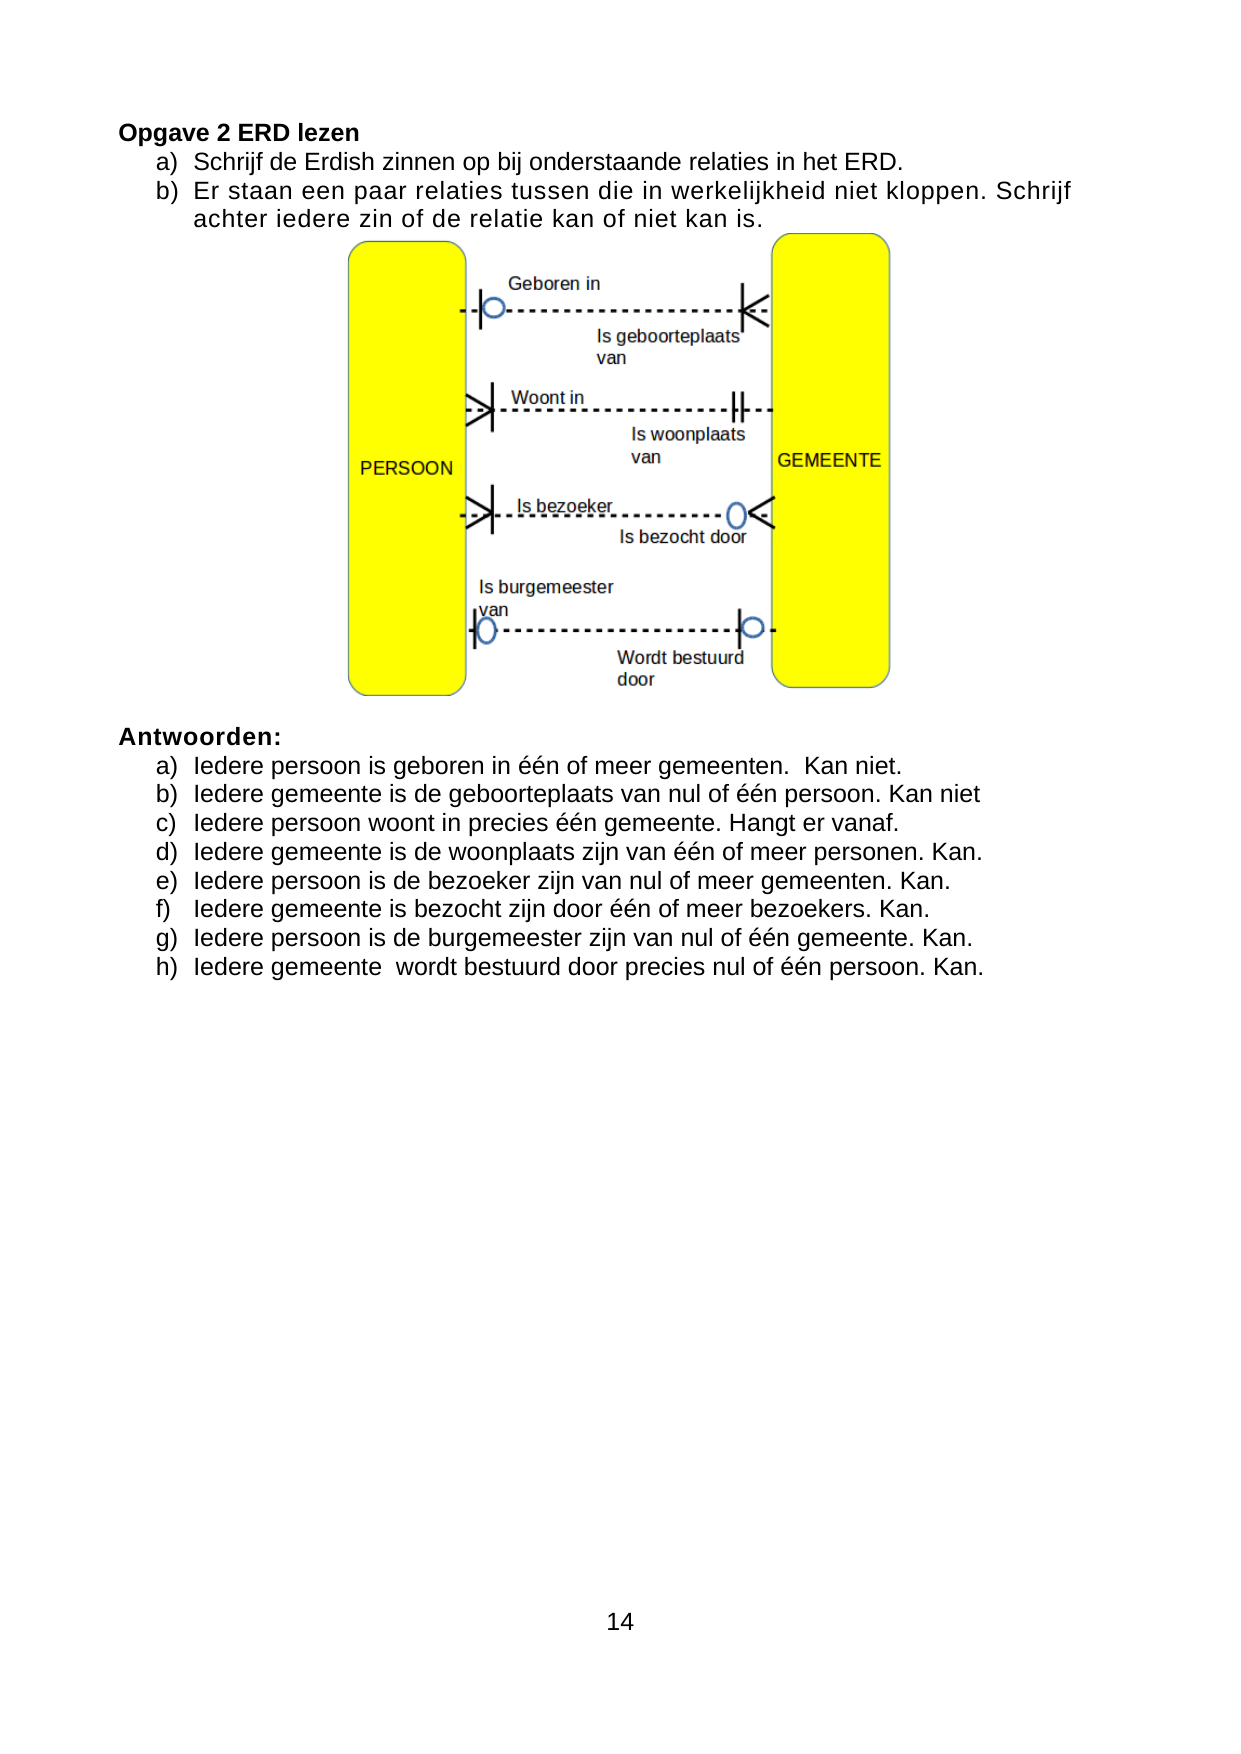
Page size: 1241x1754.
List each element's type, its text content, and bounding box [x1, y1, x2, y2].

list Iedere persoon is de burgemeester zijn van nul of één gemeente. Kan. [156, 923, 1122, 952]
list Iedere persoon woont in precies één gemeente. Hangt er vanaf. [156, 808, 1122, 837]
list Iedere gemeente is de geboorteplaats van nul of één persoon. Kan niet [156, 779, 1122, 808]
list Iedere gemeente is bezocht zijn door één of meer bezoekers. Kan. [156, 894, 1122, 923]
list Iedere gemeente wordt bestuurd door precies nul of één persoon. Kan. [156, 952, 1122, 981]
text Antwoorden: [118, 722, 1122, 751]
list Iedere persoon is geboren in één of meer gemeenten. Kan niet. [156, 751, 1122, 779]
list Iedere gemeente is de woonplaats zijn van één of meer personen. Kan. [156, 837, 1122, 866]
picture [347, 233, 893, 696]
list Er staan een paar relaties tussen die in werkelijkheid niet kloppen. Schrijf achter iedere zin of de relatie kan of niet kan is. [156, 176, 1122, 233]
list Iedere persoon is de bezoeker zijn van nul of meer gemeenten. Kan. [156, 866, 1122, 894]
text Opgave 2 ERD lezen [118, 118, 1122, 147]
list Schrijf de Erdish zinnen op bij onderstaande relaties in het ERD. [156, 147, 1122, 176]
